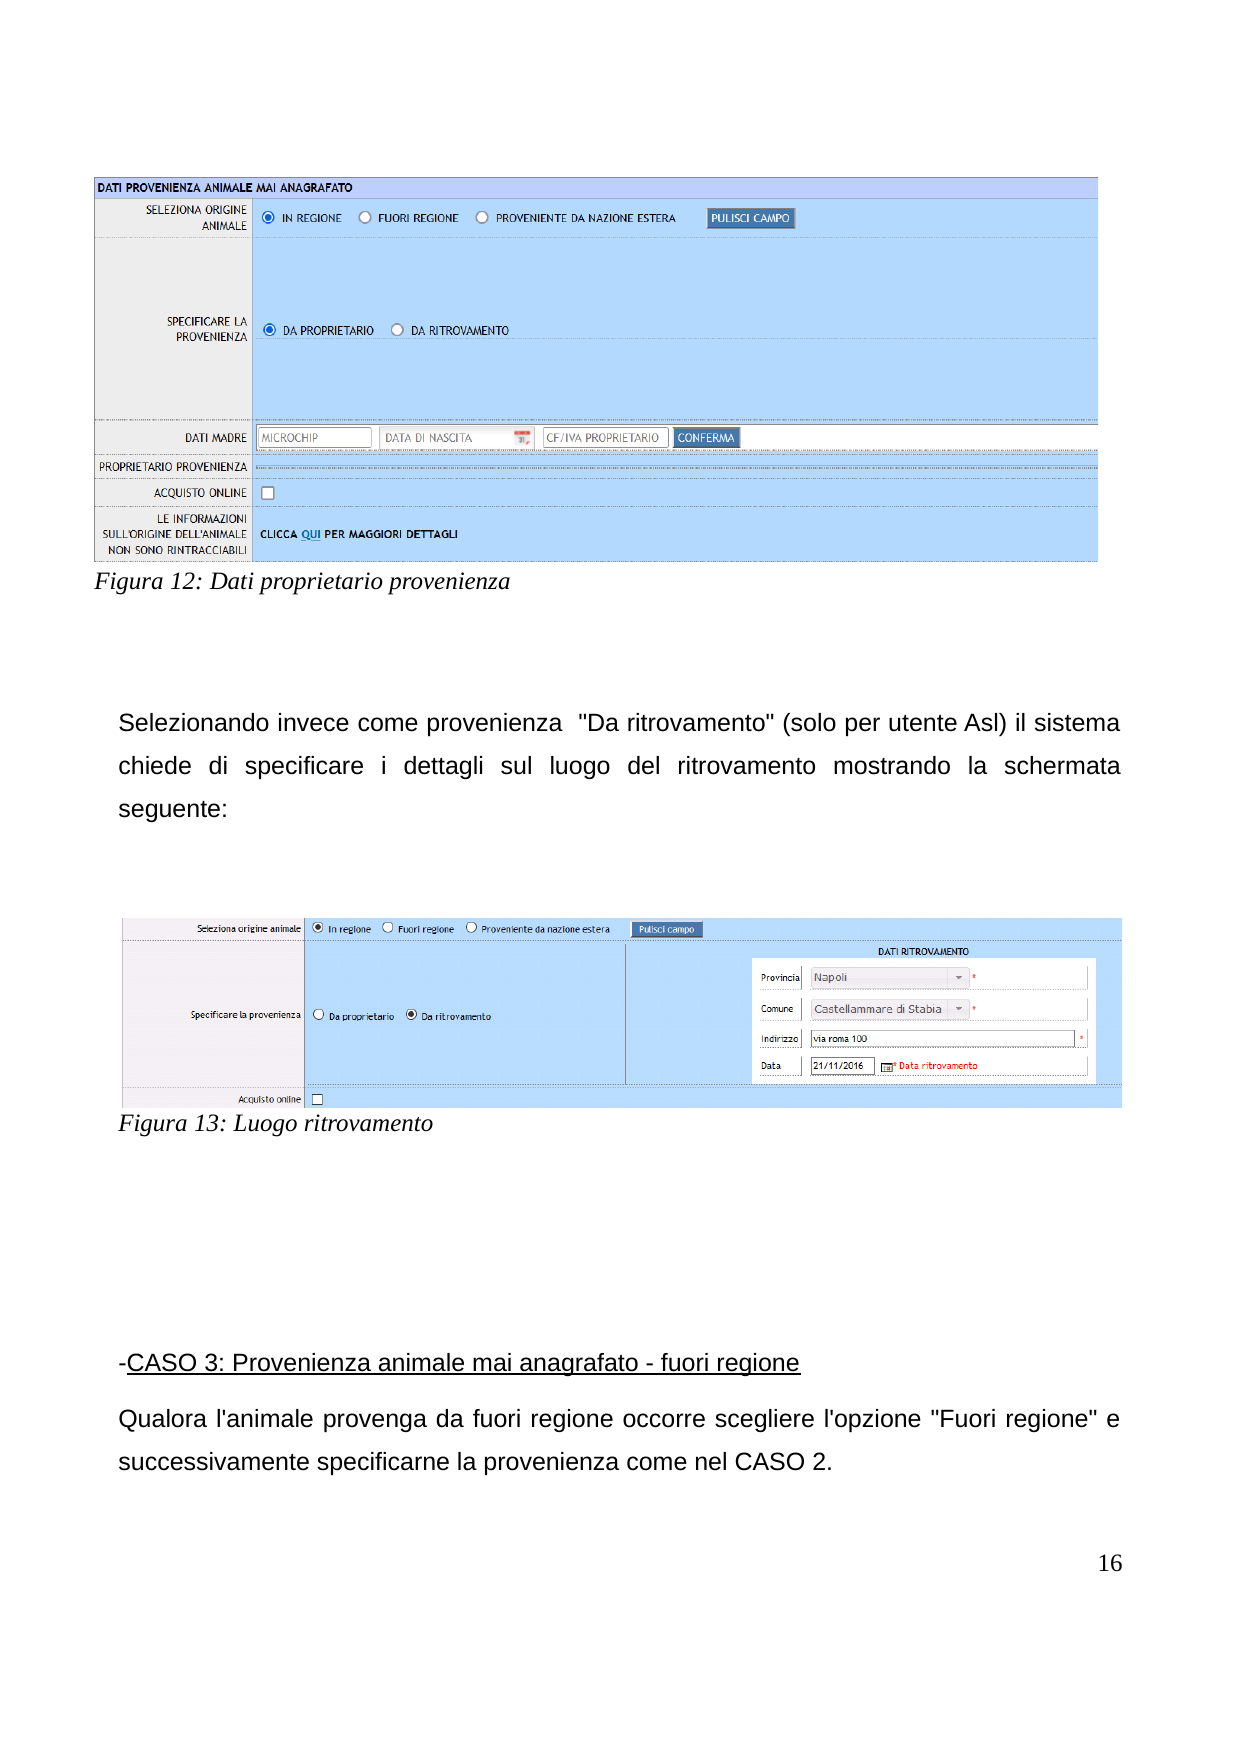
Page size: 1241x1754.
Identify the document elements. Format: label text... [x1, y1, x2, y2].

picture [118, 918, 1123, 1108]
text -CASO 3: Provenienza animale mai anagrafato - fuori regione [118, 1262, 1122, 1377]
text Qualora l'animale provenga da fuori regione occorre scegliere l'opzione "Fuori regione" e successivamente specificarne la provenienza come nel CASO 2. [118, 1404, 1122, 1476]
text Figura 12: Dati proprietario provenienza [94, 567, 1098, 595]
picture [94, 176, 1099, 567]
text Figura 13: Luogo ritrovamento [118, 1108, 1122, 1136]
text Selezionando invece come provenienza "Da ritrovamento" (solo per utente Asl) il sistema chiede di specificare i dettagli sul luogo del ritrovamento mostrando la schermata seguente: [118, 708, 1122, 823]
